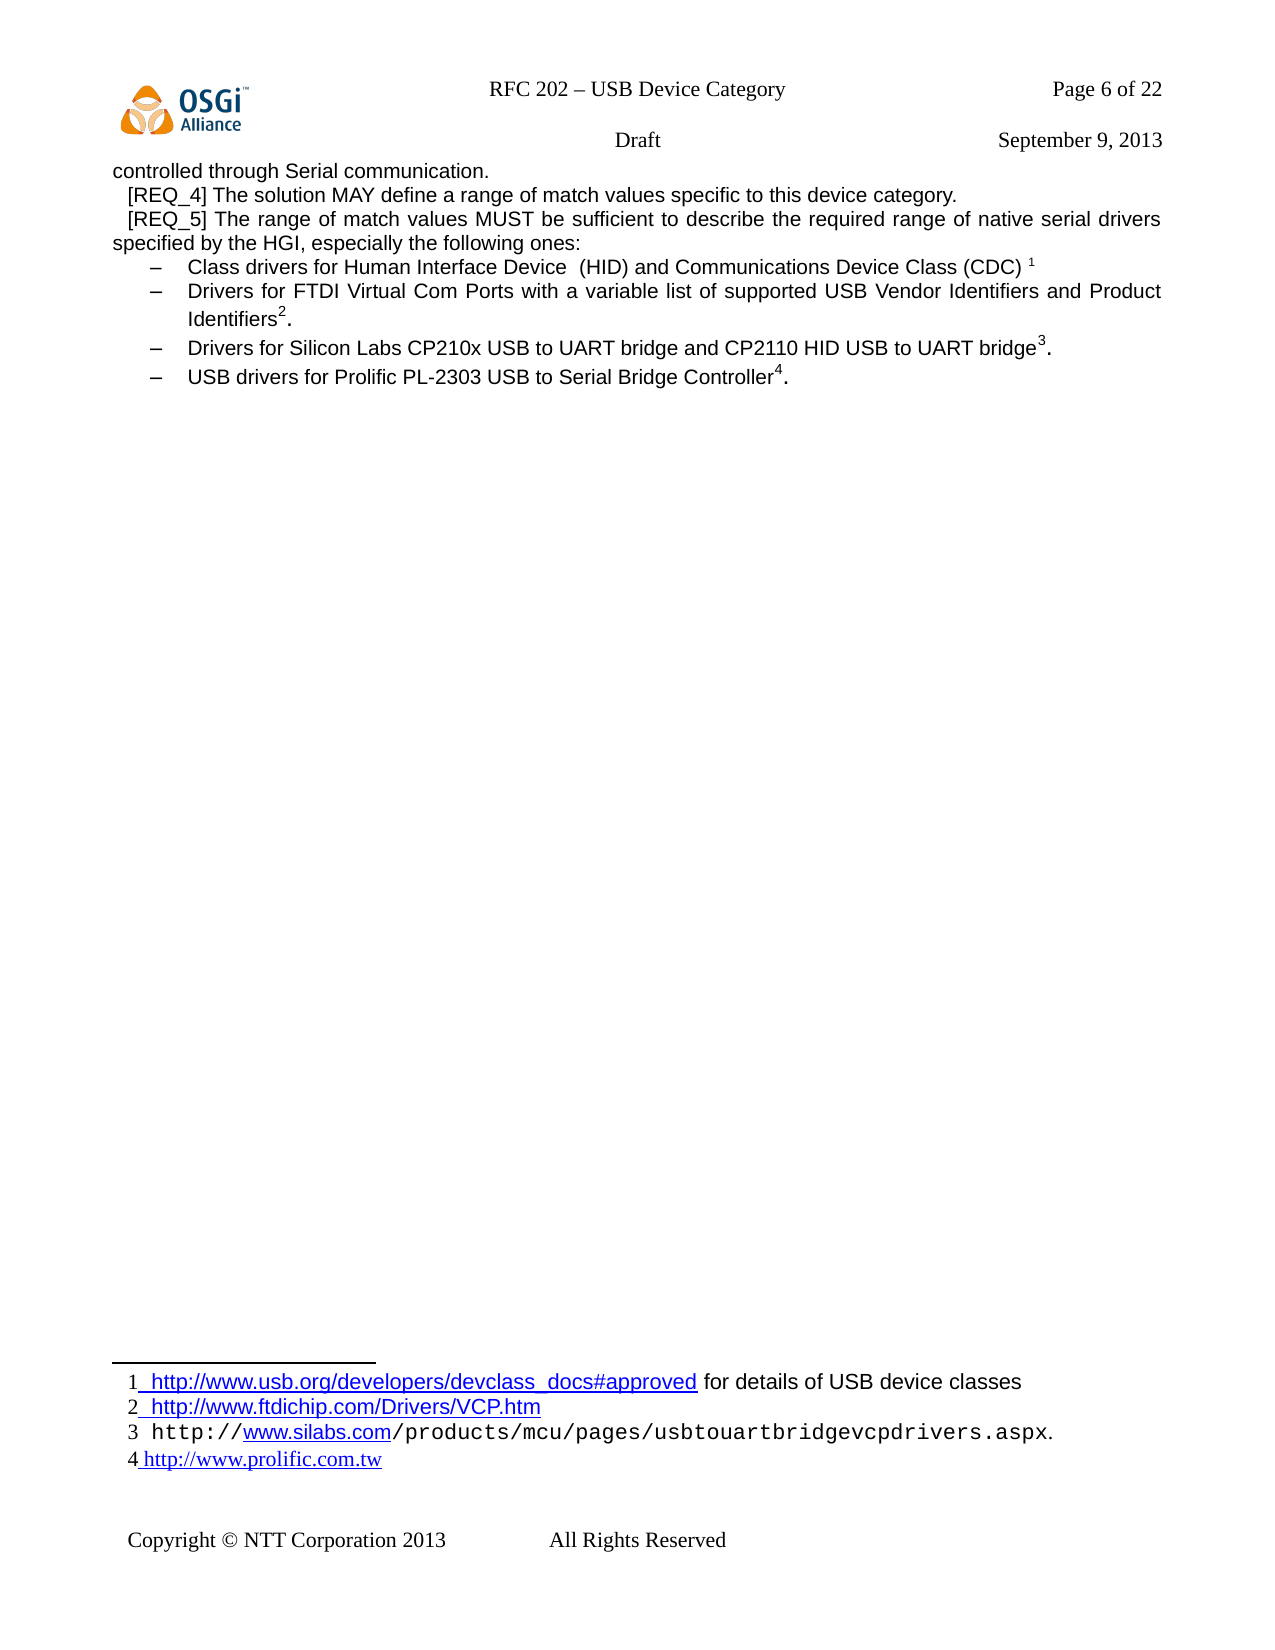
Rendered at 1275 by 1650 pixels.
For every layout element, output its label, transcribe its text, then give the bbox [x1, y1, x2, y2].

list http://www.usb.org/developers/devclass_docs#approved for details of USB device classes [112, 1369, 1162, 1394]
text controlled through Serial communication. [112, 159, 1162, 183]
text [REQ_4] The solution MAY define a range of match values specific to this device category. [112, 183, 1162, 207]
list Class drivers for Human Interface Device (HID) and Communications Device Class (CDC) [150, 255, 1162, 279]
list Drivers for FTDI Virtual Com Ports with a variable list of supported USB Vendor Identifiers and Product Identifiers. [150, 279, 1162, 332]
list http://www.silabs.com/products/mcu/pages/usbtouartbridgevcpdrivers.aspx. [112, 1419, 1162, 1446]
picture [113, 78, 257, 142]
list http://www.prolific.com.tw [112, 1446, 1162, 1471]
text [REQ_5] The range of match values MUST be sufficient to describe the required range of native serial drivers specified by the HGI, especially the following ones: [112, 207, 1162, 255]
list Drivers for Silicon Labs CP210x USB to UART bridge and CP2110 HID USB to UART bridge. [150, 332, 1162, 361]
list http://www.ftdichip.com/Drivers/VCP.htm [112, 1394, 1162, 1419]
list USB drivers for Prolific PL-2303 USB to Serial Bridge Controller. [150, 361, 1162, 389]
